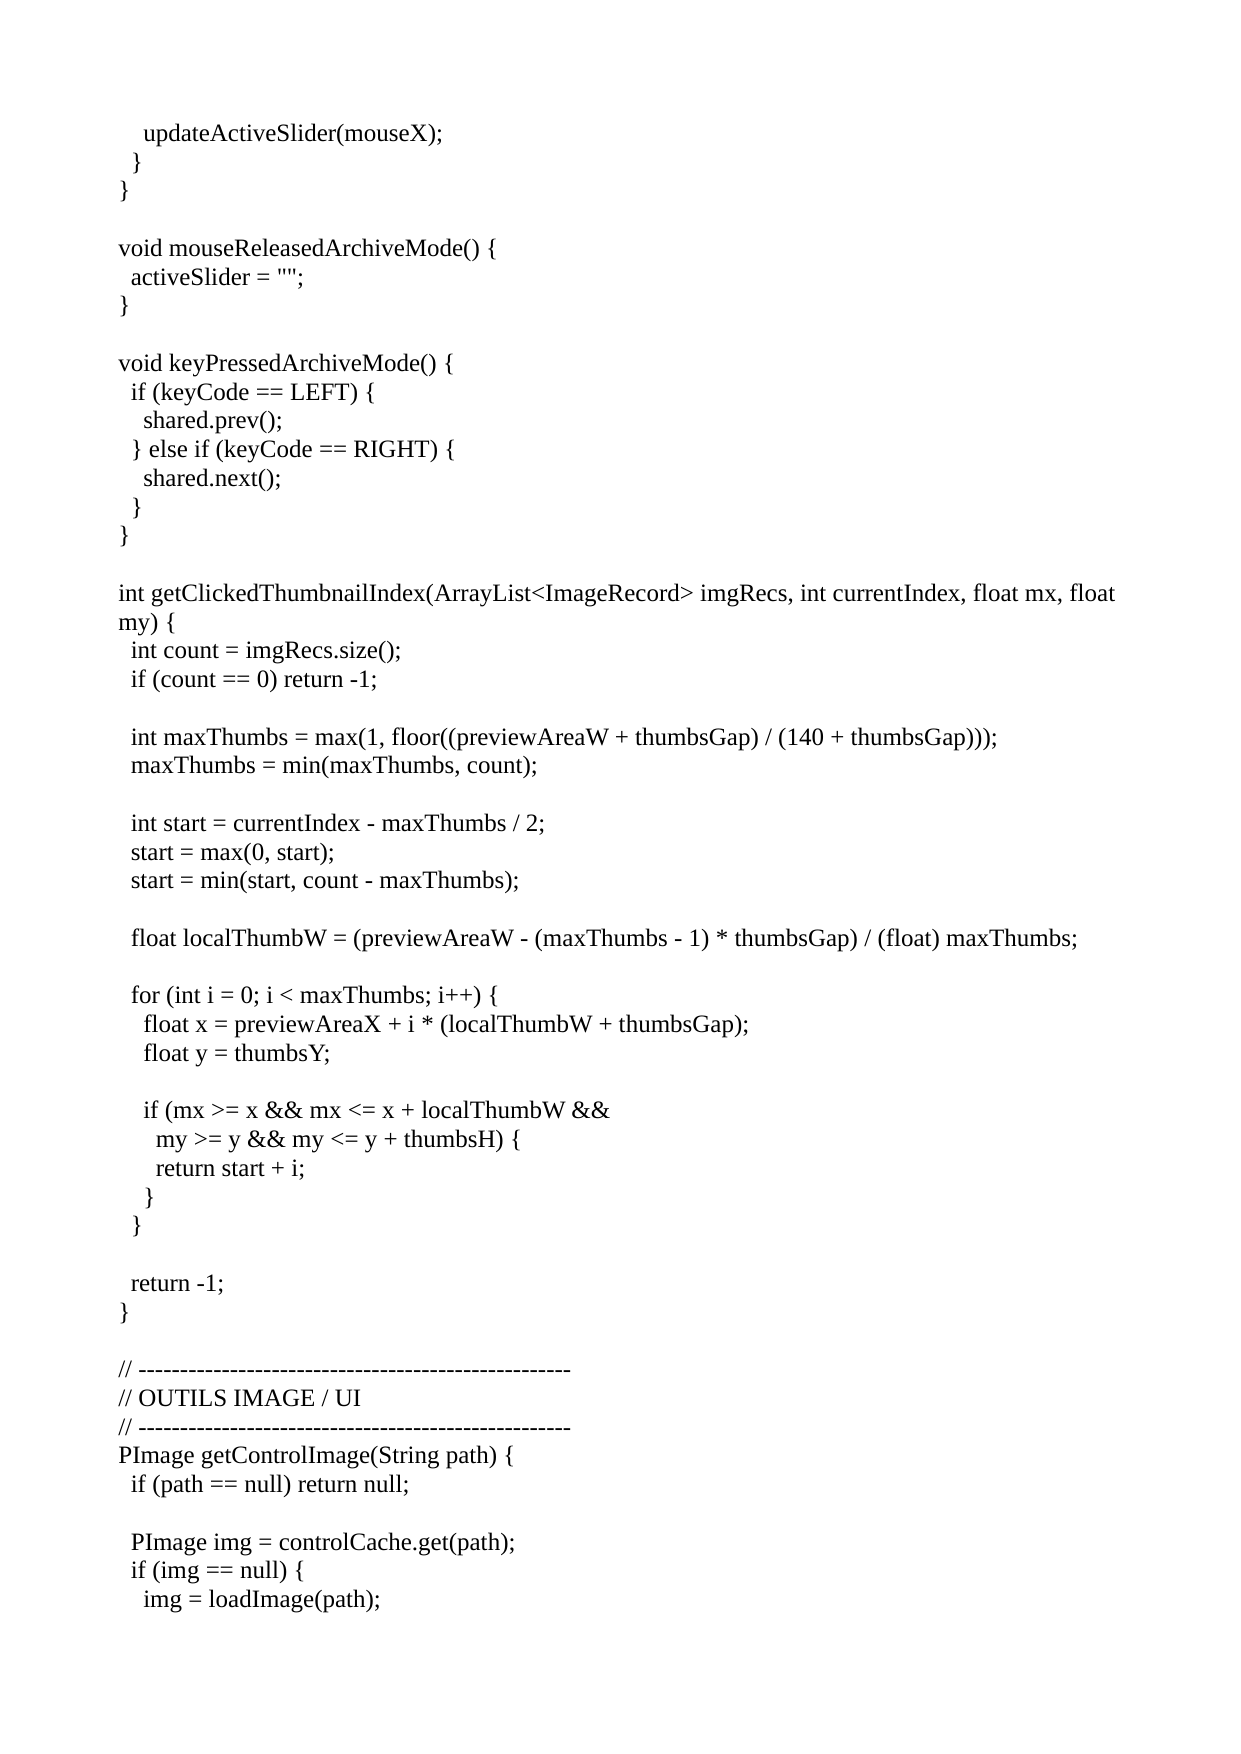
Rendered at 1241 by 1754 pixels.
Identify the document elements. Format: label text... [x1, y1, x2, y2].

text img = loadImage(path); [118, 1584, 1122, 1613]
text float x = previewAreaX + i * (localThumbW + thumbsGap); [118, 1009, 1122, 1038]
text int count = imgRecs.size(); [118, 636, 1122, 664]
text return start + i; [118, 1153, 1122, 1182]
text } [118, 1211, 1122, 1239]
text if (img == null) { [118, 1556, 1122, 1584]
text } [118, 1297, 1122, 1326]
text PImage getControlImage(String path) { [118, 1441, 1122, 1469]
text // ---------------------------------------------------- [118, 1412, 1122, 1441]
text updateActiveSlider(mouseX); [118, 118, 1122, 147]
text shared.prev(); [118, 406, 1122, 434]
text shared.next(); [118, 463, 1122, 492]
text return -1; [118, 1268, 1122, 1297]
text PImage img = controlCache.get(path); [118, 1527, 1122, 1556]
text if (count == 0) return -1; [118, 664, 1122, 693]
text start = min(start, count - maxThumbs); [118, 866, 1122, 894]
text // OUTILS IMAGE / UI [118, 1383, 1122, 1412]
text activeSlider = ""; [118, 262, 1122, 291]
text } [118, 176, 1122, 204]
text int start = currentIndex - maxThumbs / 2; [118, 808, 1122, 837]
text my >= y && my <= y + thumbsH) { [118, 1124, 1122, 1153]
text for (int i = 0; i < maxThumbs; i++) { [118, 981, 1122, 1009]
text } [118, 521, 1122, 549]
text if (keyCode == LEFT) { [118, 377, 1122, 406]
text float localThumbW = (previewAreaW - (maxThumbs - 1) * thumbsGap) / (float) maxThumbs; [118, 923, 1122, 952]
text int getClickedThumbnailIndex(ArrayList<ImageRecord> imgRecs, int currentIndex, float mx, float my) { [118, 578, 1122, 636]
text } [118, 291, 1122, 319]
text } [118, 1182, 1122, 1211]
text // ---------------------------------------------------- [118, 1354, 1122, 1383]
text } [118, 492, 1122, 521]
text start = max(0, start); [118, 837, 1122, 866]
text } else if (keyCode == RIGHT) { [118, 434, 1122, 463]
text } [118, 147, 1122, 176]
text if (path == null) return null; [118, 1469, 1122, 1498]
text if (mx >= x && mx <= x + localThumbW && [118, 1096, 1122, 1124]
text int maxThumbs = max(1, floor((previewAreaW + thumbsGap) / (140 + thumbsGap))); [118, 722, 1122, 751]
text maxThumbs = min(maxThumbs, count); [118, 751, 1122, 779]
text float y = thumbsY; [118, 1038, 1122, 1067]
text void keyPressedArchiveMode() { [118, 348, 1122, 377]
text void mouseReleasedArchiveMode() { [118, 233, 1122, 262]
